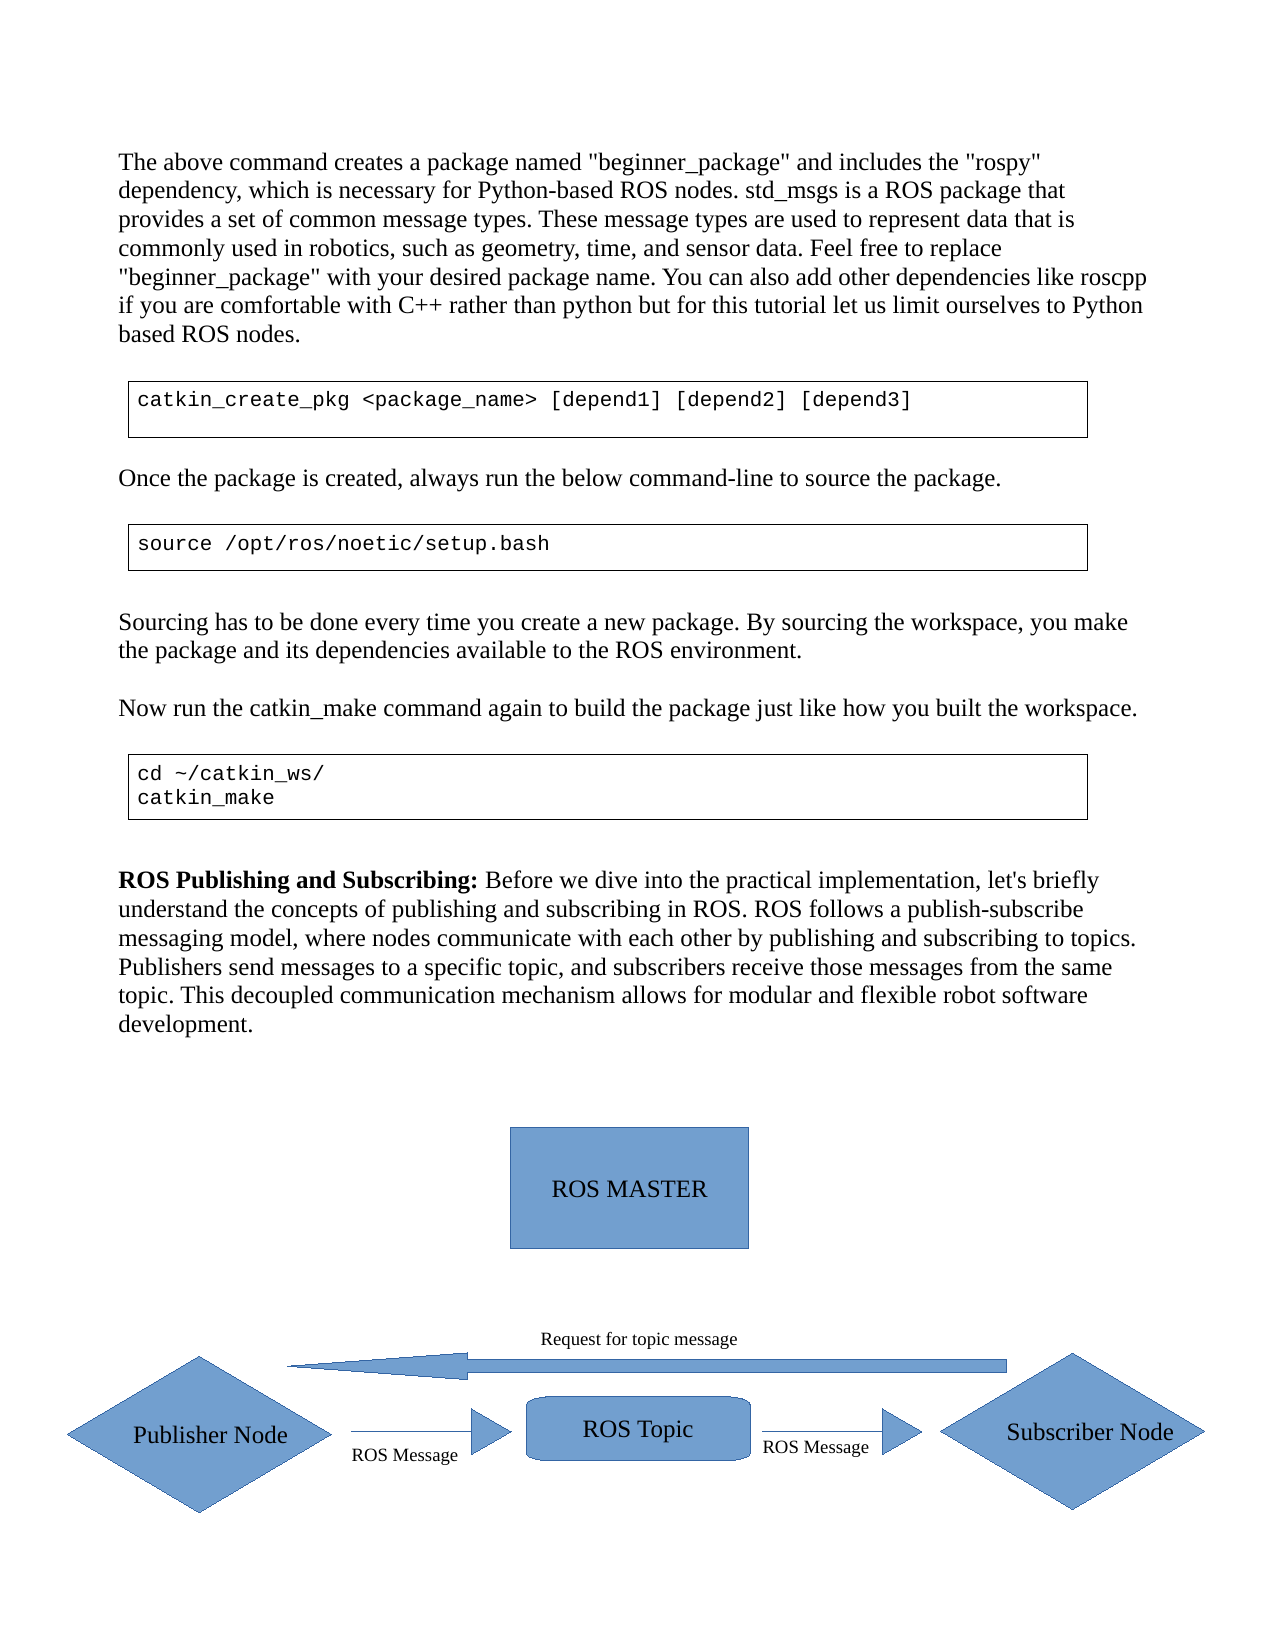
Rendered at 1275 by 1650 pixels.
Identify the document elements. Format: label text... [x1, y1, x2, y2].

text catkin_create_pkg <package_name> [depend1] [depend2] [depend3] [137, 389, 1078, 413]
text Sourcing has to be done every time you create a new package. By sourcing the workspace, you make the package and its dependencies available to the ROS environment. [118, 607, 1157, 664]
text Once the package is created, always run the below command-line to source the package. [118, 463, 1157, 492]
text ROS Publishing and Subscribing: Before we dive into the practical implementation, let's briefly understand the concepts of publishing and subscribing in ROS. ROS follows a publish-subscribe messaging model, where nodes communicate with each other by publishing and subscribing to topics. Publishers send messages to a specific topic, and subscribers receive those messages from the same topic. This decoupled communication mechanism allows for modular and flexible robot software development. [118, 866, 1157, 1038]
text catkin_make [137, 787, 1078, 811]
text Now run the catkin_make command again to build the package just like how you built the workspace. [118, 693, 1157, 722]
text cd ~/catkin_ws/ [137, 763, 1078, 787]
text The above command creates a package named "beginner_package" and includes the "rospy" dependency, which is necessary for Python-based ROS nodes. std_msgs is a ROS package that provides a set of common message types. These message types are used to represent data that is commonly used in robotics, such as geometry, time, and sensor data. Feel free to replace "beginner_package" with your desired package name. You can also add other dependencies like roscpp if you are comfortable with C++ rather than python but for this tutorial let us limit ourselves to Python based ROS nodes. [118, 147, 1157, 348]
text source /opt/ros/noetic/setup.bash [137, 533, 1078, 557]
